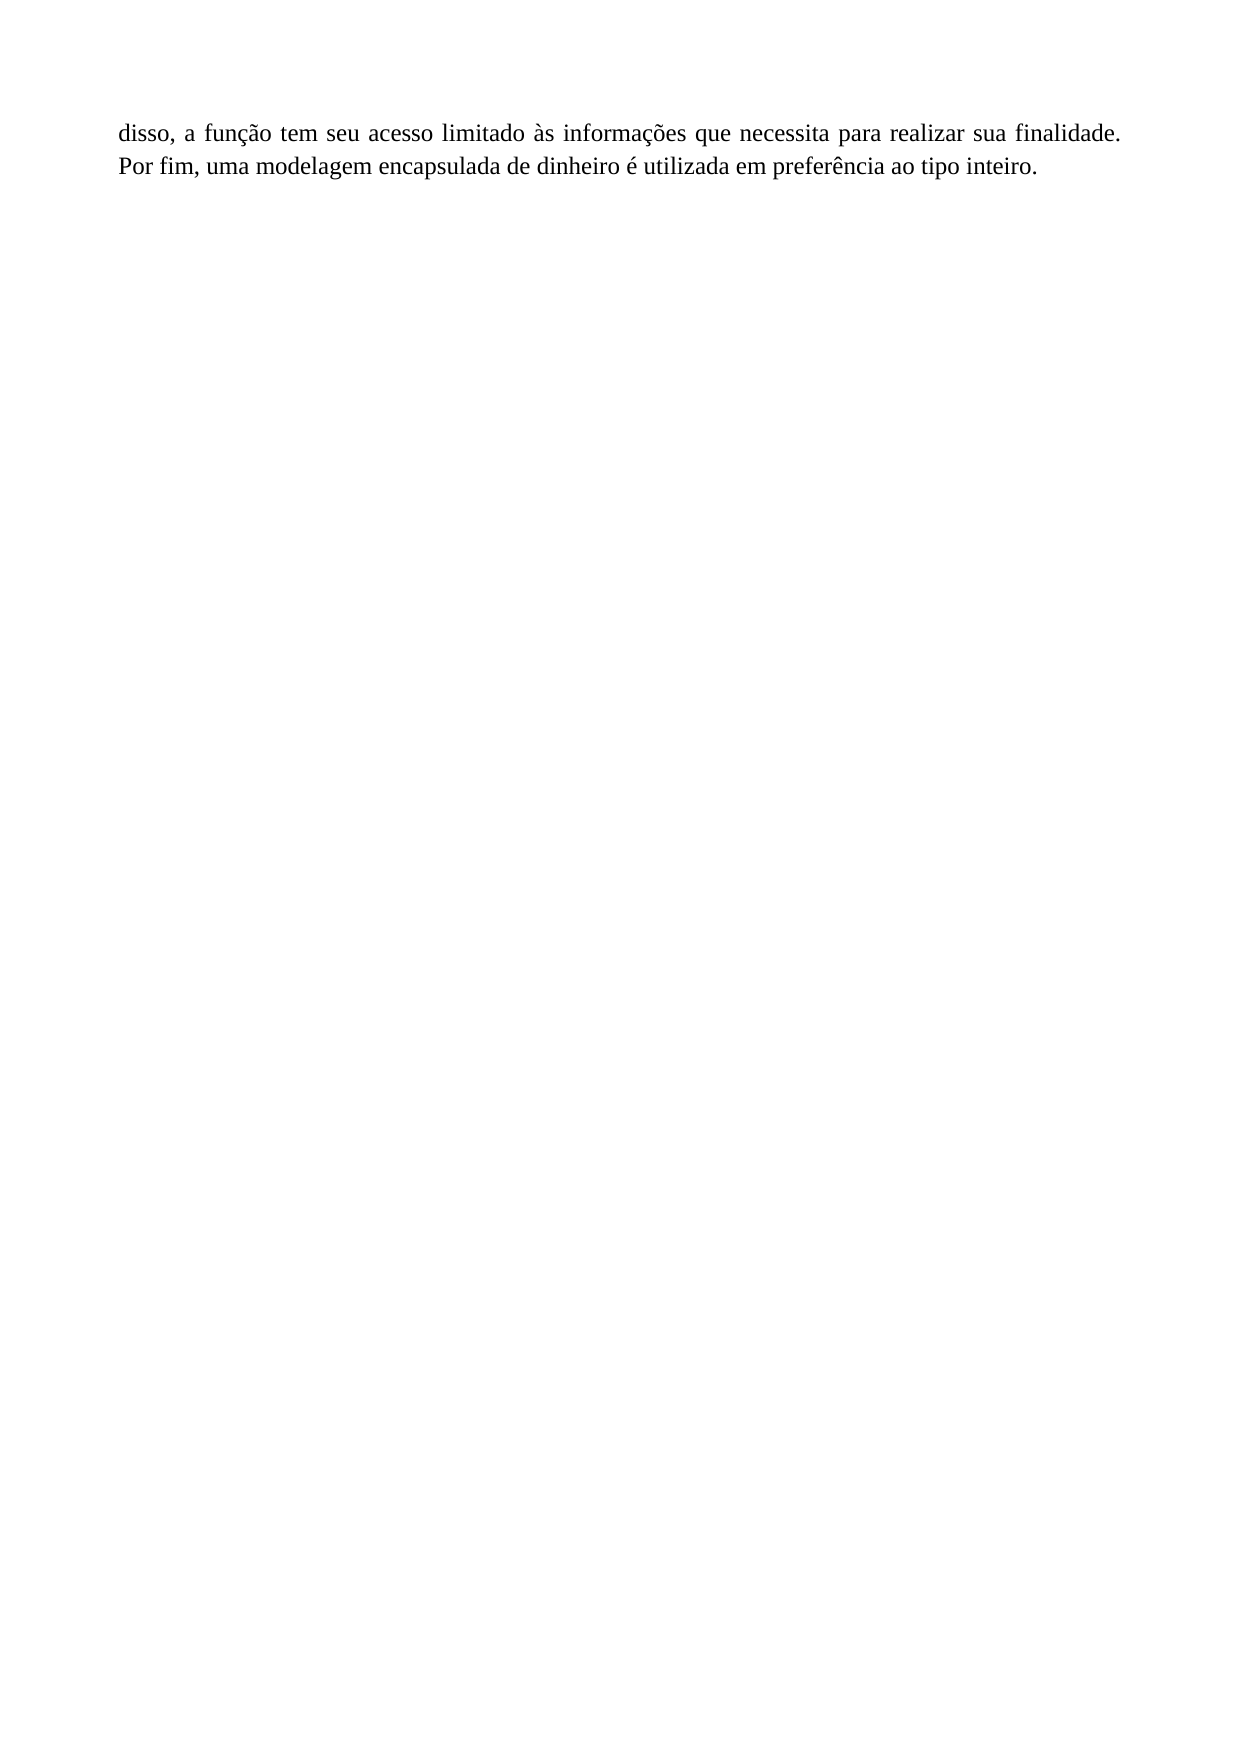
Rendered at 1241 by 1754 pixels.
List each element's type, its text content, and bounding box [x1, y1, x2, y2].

text disso, a função tem seu acesso limitado às informações que necessita para realizar sua finalidade. Por fim, uma modelagem encapsulada de dinheiro é utilizada em preferência ao tipo inteiro. [118, 118, 1122, 180]
